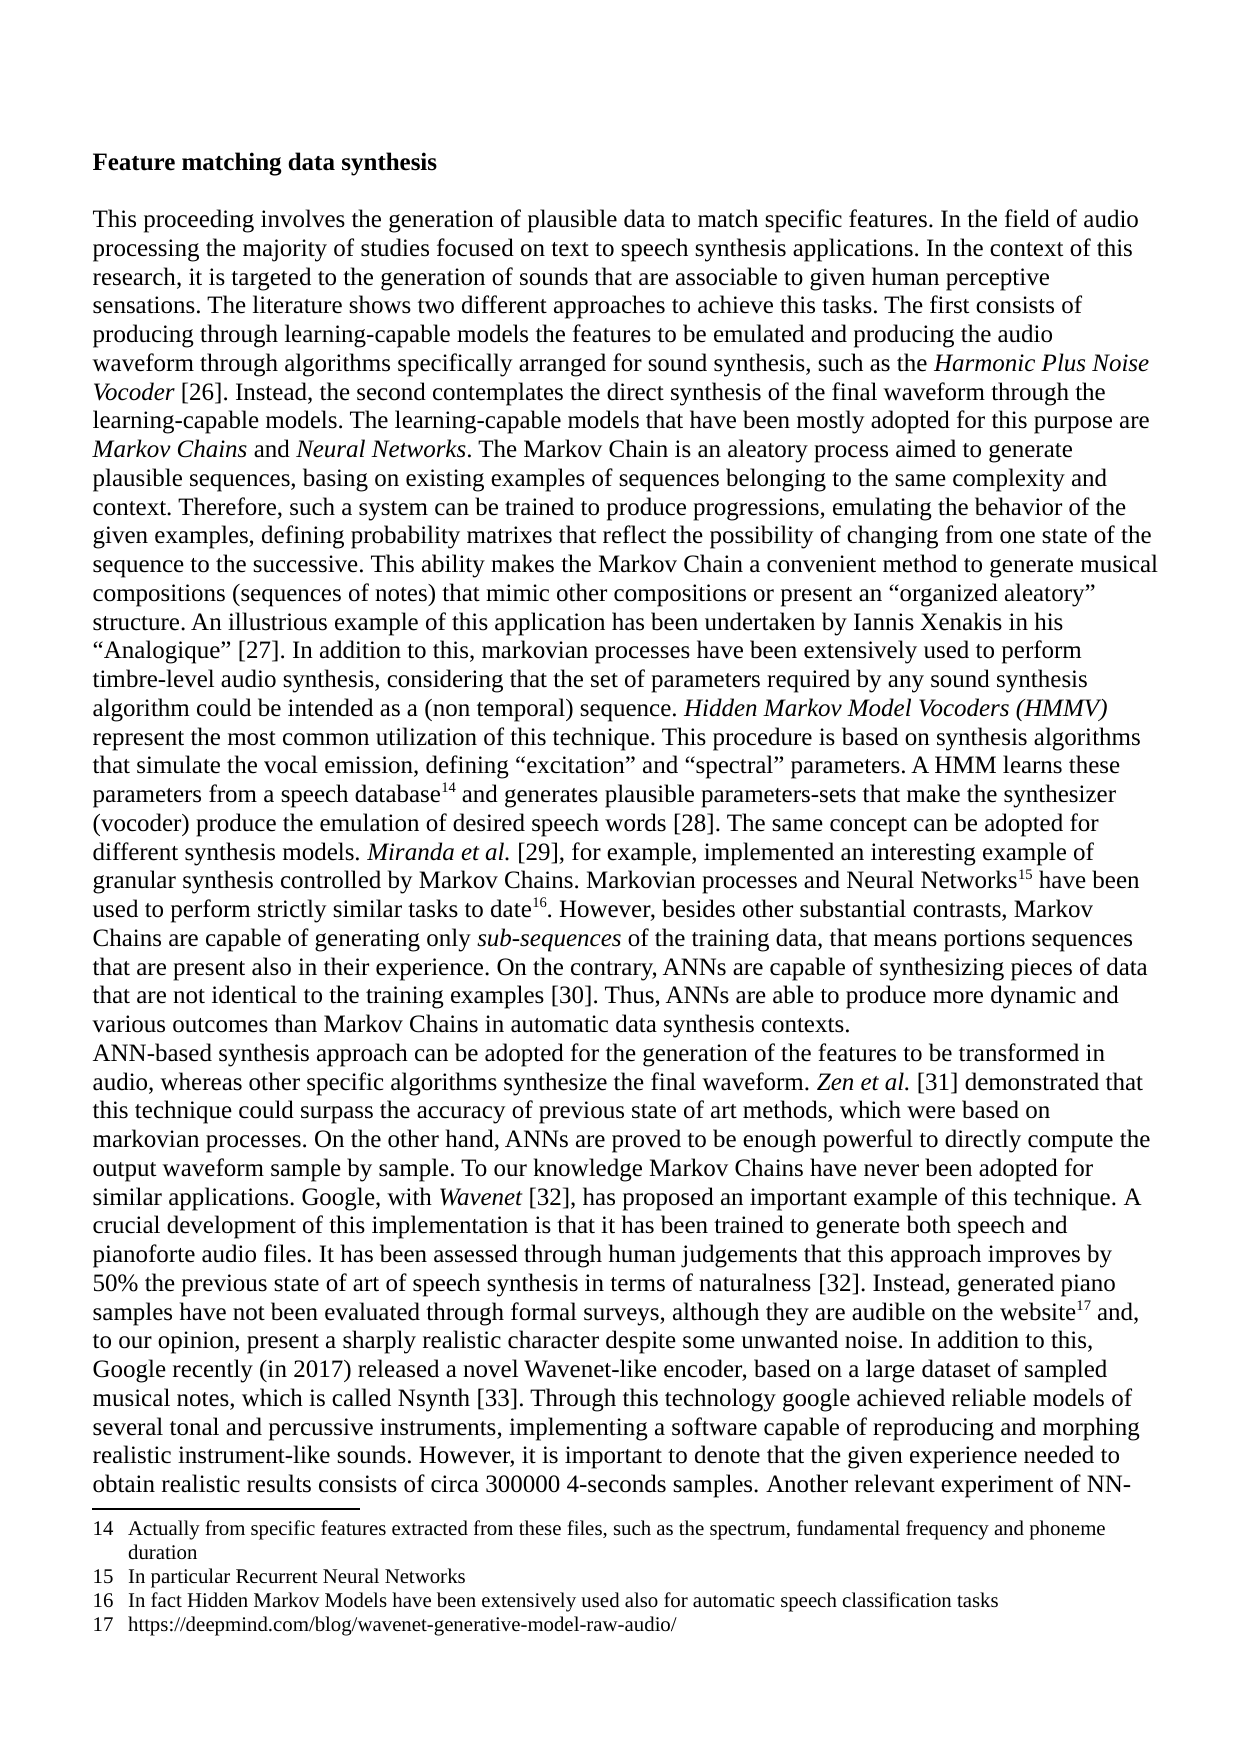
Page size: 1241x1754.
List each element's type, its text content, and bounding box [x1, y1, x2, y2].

text https://deepmind.com/blog/wavenet-generative-model-raw-audio/ [92, 1612, 1160, 1636]
text Feature matching data synthesis [92, 147, 1160, 176]
text ANN-based synthesis approach can be adopted for the generation of the features to be transformed in audio, whereas other specific algorithms synthesize the final waveform. Zen et al. [31] demonstrated that this technique could surpass the accuracy of previous state of art methods, which were based on markovian processes. On the other hand, ANNs are proved to be enough powerful to directly compute the output waveform sample by sample. To our knowledge Markov Chains have never been adopted for similar applications. Google, with Wavenet [32], has proposed an important example of this technique. A crucial development of this implementation is that it has been trained to generate both speech and pianoforte audio files. It has been assessed through human judgements that this approach improves by 50% the previous state of art of speech synthesis in terms of naturalness [32]. Instead, generated piano samples have not been evaluated through formal surveys, although they are audible on the website and, to our opinion, present a sharply realistic character despite some unwanted noise. In addition to this, Google recently (in 2017) released a novel Wavenet-like encoder, based on a large dataset of sampled musical notes, which is called Nsynth [33]. Through this technology google achieved reliable models of several tonal and percussive instruments, implementing a software capable of reproducing and morphing realistic instrument-like sounds. However, it is important to denote that the given experience needed to obtain realistic results consists of circa 300000 4-seconds samples. Another relevant experiment of NN- [92, 1038, 1160, 1498]
text This proceeding involves the generation of plausible data to match specific features. In the field of audio processing the majority of studies focused on text to speech synthesis applications. In the context of this research, it is targeted to the generation of sounds that are associable to given human perceptive sensations. The literature shows two different approaches to achieve this tasks. The first consists of producing through learning-capable models the features to be emulated and producing the audio waveform through algorithms specifically arranged for sound synthesis, such as the Harmonic Plus Noise Vocoder [26]. Instead, the second contemplates the direct synthesis of the final waveform through the learning-capable models. The learning-capable models that have been mostly adopted for this purpose are Markov Chains and Neural Networks. The Markov Chain is an aleatory process aimed to generate plausible sequences, basing on existing examples of sequences belonging to the same complexity and context. Therefore, such a system can be trained to produce progressions, emulating the behavior of the given examples, defining probability matrixes that reflect the possibility of changing from one state of the sequence to the successive. This ability makes the Markov Chain a convenient method to generate musical compositions (sequences of notes) that mimic other compositions or present an “organized aleatory” structure. An illustrious example of this application has been undertaken by Iannis Xenakis in his “Analogique” [27]. In addition to this, markovian processes have been extensively used to perform timbre-level audio synthesis, considering that the set of parameters required by any sound synthesis algorithm could be intended as a (non temporal) sequence. Hidden Markov Model Vocoders (HMMV) represent the most common utilization of this technique. This procedure is based on synthesis algorithms that simulate the vocal emission, defining “excitation” and “spectral” parameters. A HMM learns these parameters from a speech database and generates plausible parameters-sets that make the synthesizer (vocoder) produce the emulation of desired speech words [28]. The same concept can be adopted for different synthesis models. Miranda et al. [29], for example, implemented an interesting example of granular synthesis controlled by Markov Chains. Markovian processes and Neural Networks have been used to perform strictly similar tasks to date. However, besides other substantial contrasts, Markov Chains are capable of generating only sub-sequences of the training data, that means portions sequences that are present also in their experience. On the contrary, ANNs are capable of synthesizing pieces of data that are not identical to the training examples [30]. Thus, ANNs are able to produce more dynamic and various outcomes than Markov Chains in automatic data synthesis contexts. [92, 204, 1160, 1038]
text In fact Hidden Markov Models have been extensively used also for automatic speech classification tasks [92, 1588, 1160, 1612]
text In particular Recurrent Neural Networks [92, 1564, 1160, 1588]
text Actually from specific features extracted from these files, such as the spectrum, fundamental frequency and phoneme duration [92, 1516, 1160, 1564]
